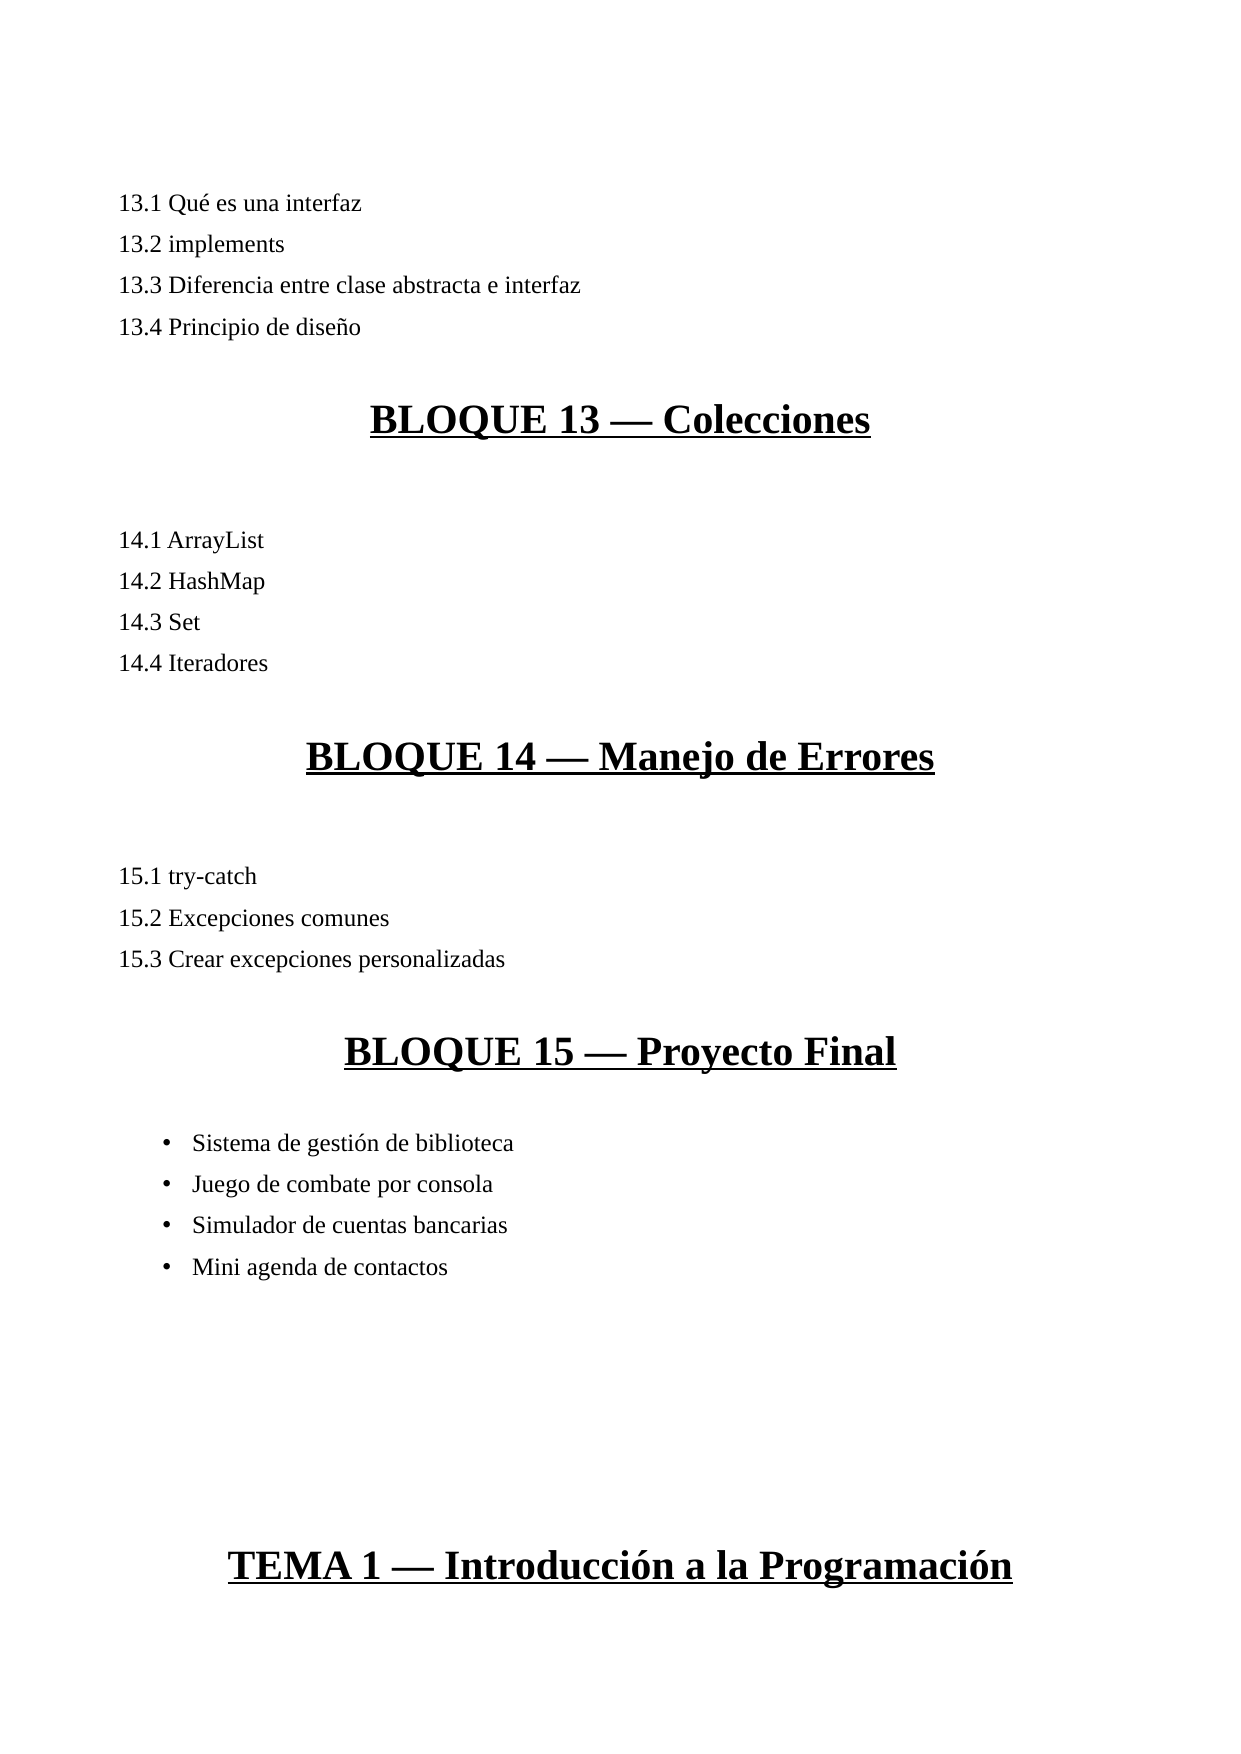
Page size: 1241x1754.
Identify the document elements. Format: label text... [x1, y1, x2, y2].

text BLOQUE 15 — Proyecto Final [118, 1026, 1122, 1074]
text 13.2 implements [118, 229, 1122, 258]
list Sistema de gestión de biblioteca [162, 1128, 1122, 1157]
text 14.1 ArrayList [118, 525, 1122, 553]
text BLOQUE 14 — Manejo de Errores [118, 731, 1122, 779]
text BLOQUE 13 — Colecciones [118, 394, 1122, 442]
text 13.4 Principio de diseño [118, 312, 1122, 341]
text 15.3 Crear excepciones personalizadas [118, 944, 1122, 973]
text 15.1 try-catch [118, 861, 1122, 890]
text 14.4 Iteradores [118, 648, 1122, 677]
text TEMA 1 — Introducción a la Programación [118, 1541, 1122, 1588]
text 14.2 HashMap [118, 566, 1122, 595]
text 13.3 Diferencia entre clase abstracta e interfaz [118, 271, 1122, 299]
text 14.3 Set [118, 607, 1122, 636]
text 15.2 Excepciones comunes [118, 903, 1122, 931]
list Juego de combate por consola [162, 1169, 1122, 1198]
text 13.1 Qué es una interfaz [118, 188, 1122, 217]
list Mini agenda de contactos [162, 1252, 1122, 1281]
list Simulador de cuentas bancarias [162, 1211, 1122, 1239]
